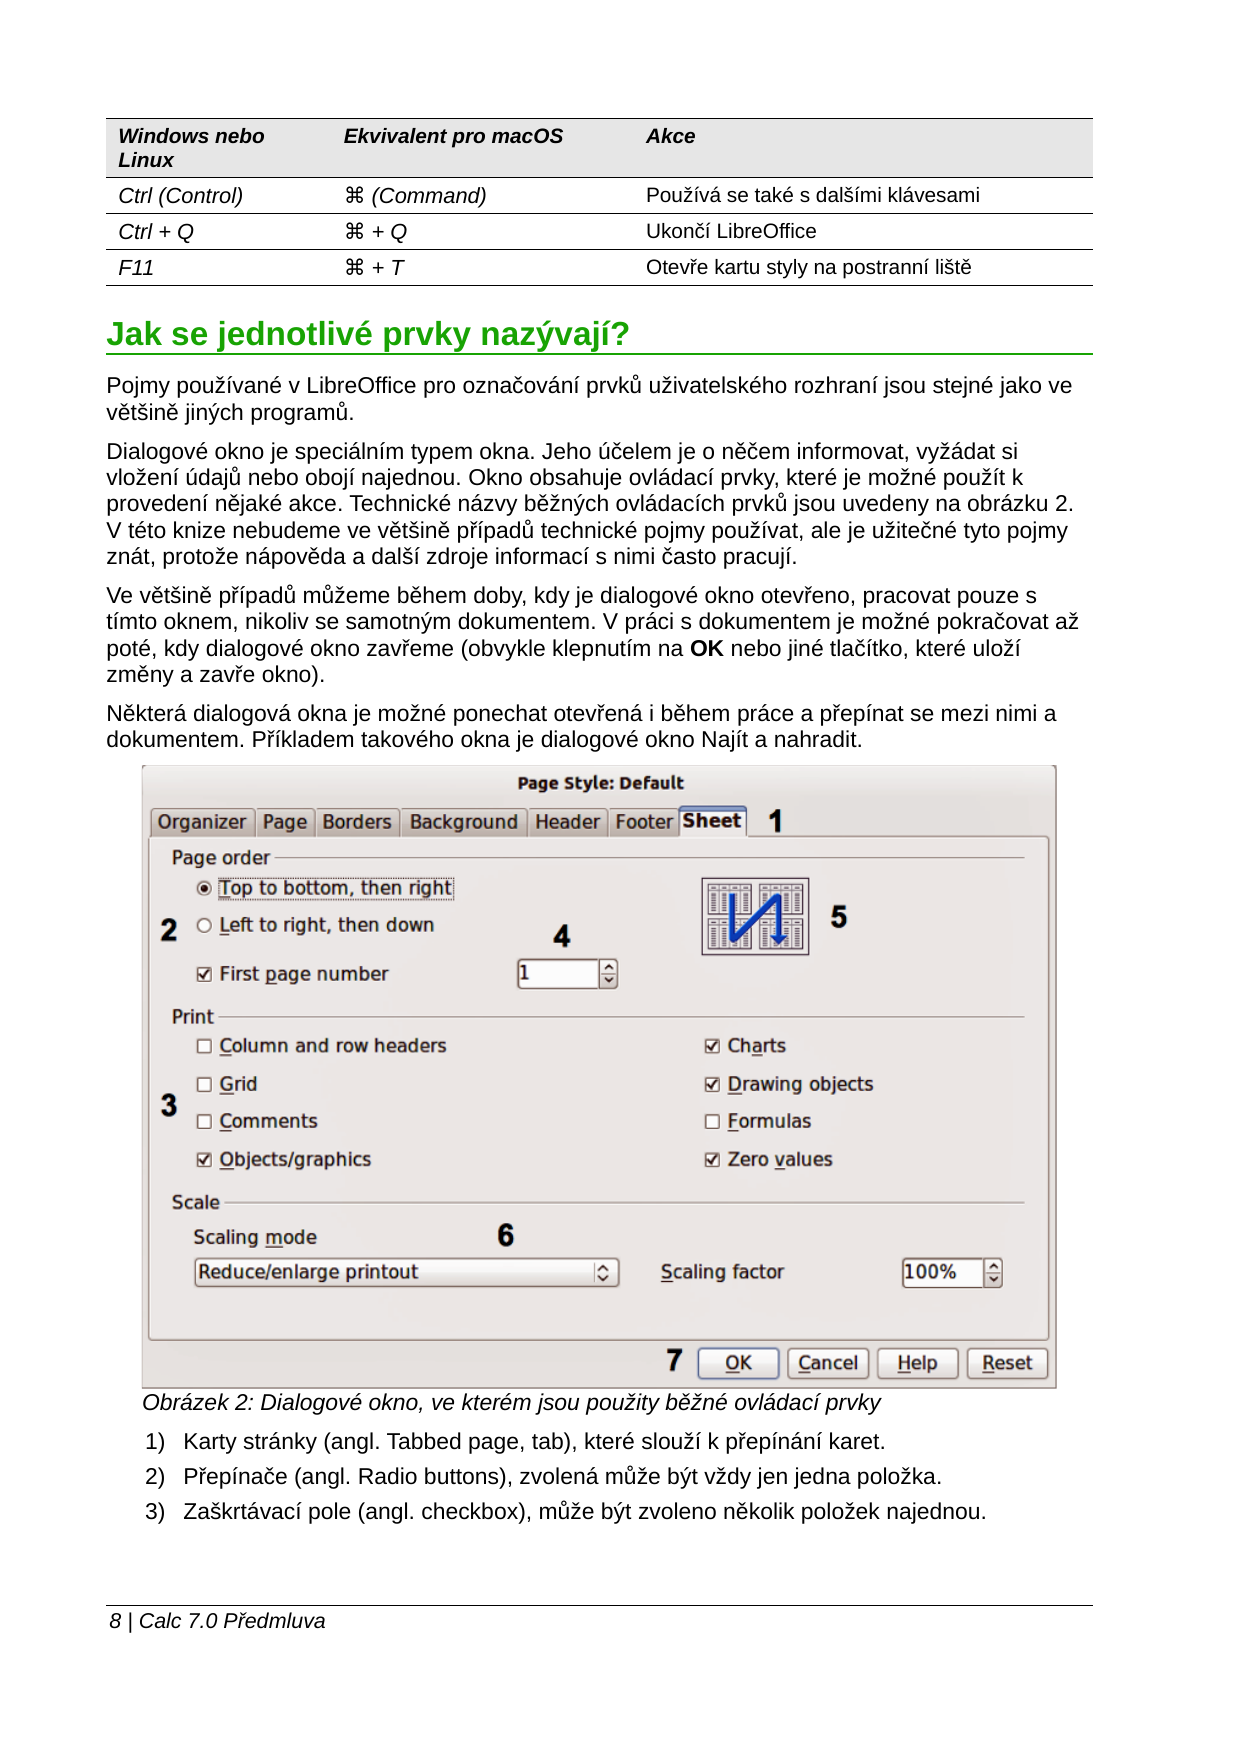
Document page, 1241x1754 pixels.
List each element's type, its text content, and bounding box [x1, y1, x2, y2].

table_header Akce [634, 119, 1093, 177]
table_cell ⌘ + Q [332, 214, 634, 249]
table_cell Ctrl (Control) [106, 178, 332, 213]
text Obrázek 2: Dialogové okno, ve kterém jsou použity běžné ovládací prvky [142, 1390, 1057, 1416]
table_cell Otevře kartu styly na postranní liště [634, 250, 1093, 284]
table_cell F11 [106, 250, 332, 284]
table_cell Ctrl + Q [106, 214, 332, 249]
list Zaškrtávací pole (angl. checkbox), může být zvoleno několik položek najednou. [165, 1498, 1093, 1524]
text Pojmy používané v LibreOffice pro označování prvků uživatelského rozhraní jsou stejné jako ve většině jiných programů. [106, 372, 1093, 425]
table_cell ⌘ + T [332, 250, 634, 284]
text Ve většině případů můžeme během doby, kdy je dialogové okno otevřeno, pracovat pouze s tímto oknem, nikoliv se samotným dokumentem. V práci s dokumentem je možné pokračovat až poté, kdy dialogové okno zavřeme (obvykle klepnutím na OK nebo jiné tlačítko, které uloží změny a zavře okno). [106, 582, 1093, 687]
subtitle Jak se jednotlivé prvky nazývají? [106, 314, 1093, 353]
text Dialogové okno je speciálním typem okna. Jeho účelem je o něčem informovat, vyžádat si vložení údajů nebo obojí najednou. Okno obsahuje ovládací prvky, které je možné použít k provedení nějaké akce. Technické názvy běžných ovládacích prvků jsou uvedeny na obrázku 2. V této knize nebudeme ve většině případů technické pojmy používat, ale je užitečné tyto pojmy znát, protože nápověda a další zdroje informací s nimi často pracují. [106, 438, 1093, 569]
table_cell Používá se také s dalšími klávesami [634, 178, 1093, 213]
picture [141, 765, 1058, 1390]
list Přepínače (angl. Radio buttons), zvolená může být vždy jen jedna položka. [165, 1463, 1093, 1489]
table_header Ekvivalent pro macOS [332, 119, 634, 177]
list Karty stránky (angl. Tabbed page, tab), které slouží k přepínání karet. [165, 1428, 1093, 1454]
table_cell ⌘ (Command) [332, 178, 634, 213]
table_cell Ukončí LibreOffice [634, 214, 1093, 249]
table_header Windows nebo Linux [106, 119, 332, 177]
text Některá dialogová okna je možné ponechat otevřená i během práce a přepínat se mezi nimi a dokumentem. Příkladem takového okna je dialogové okno Najít a nahradit. [106, 700, 1093, 752]
